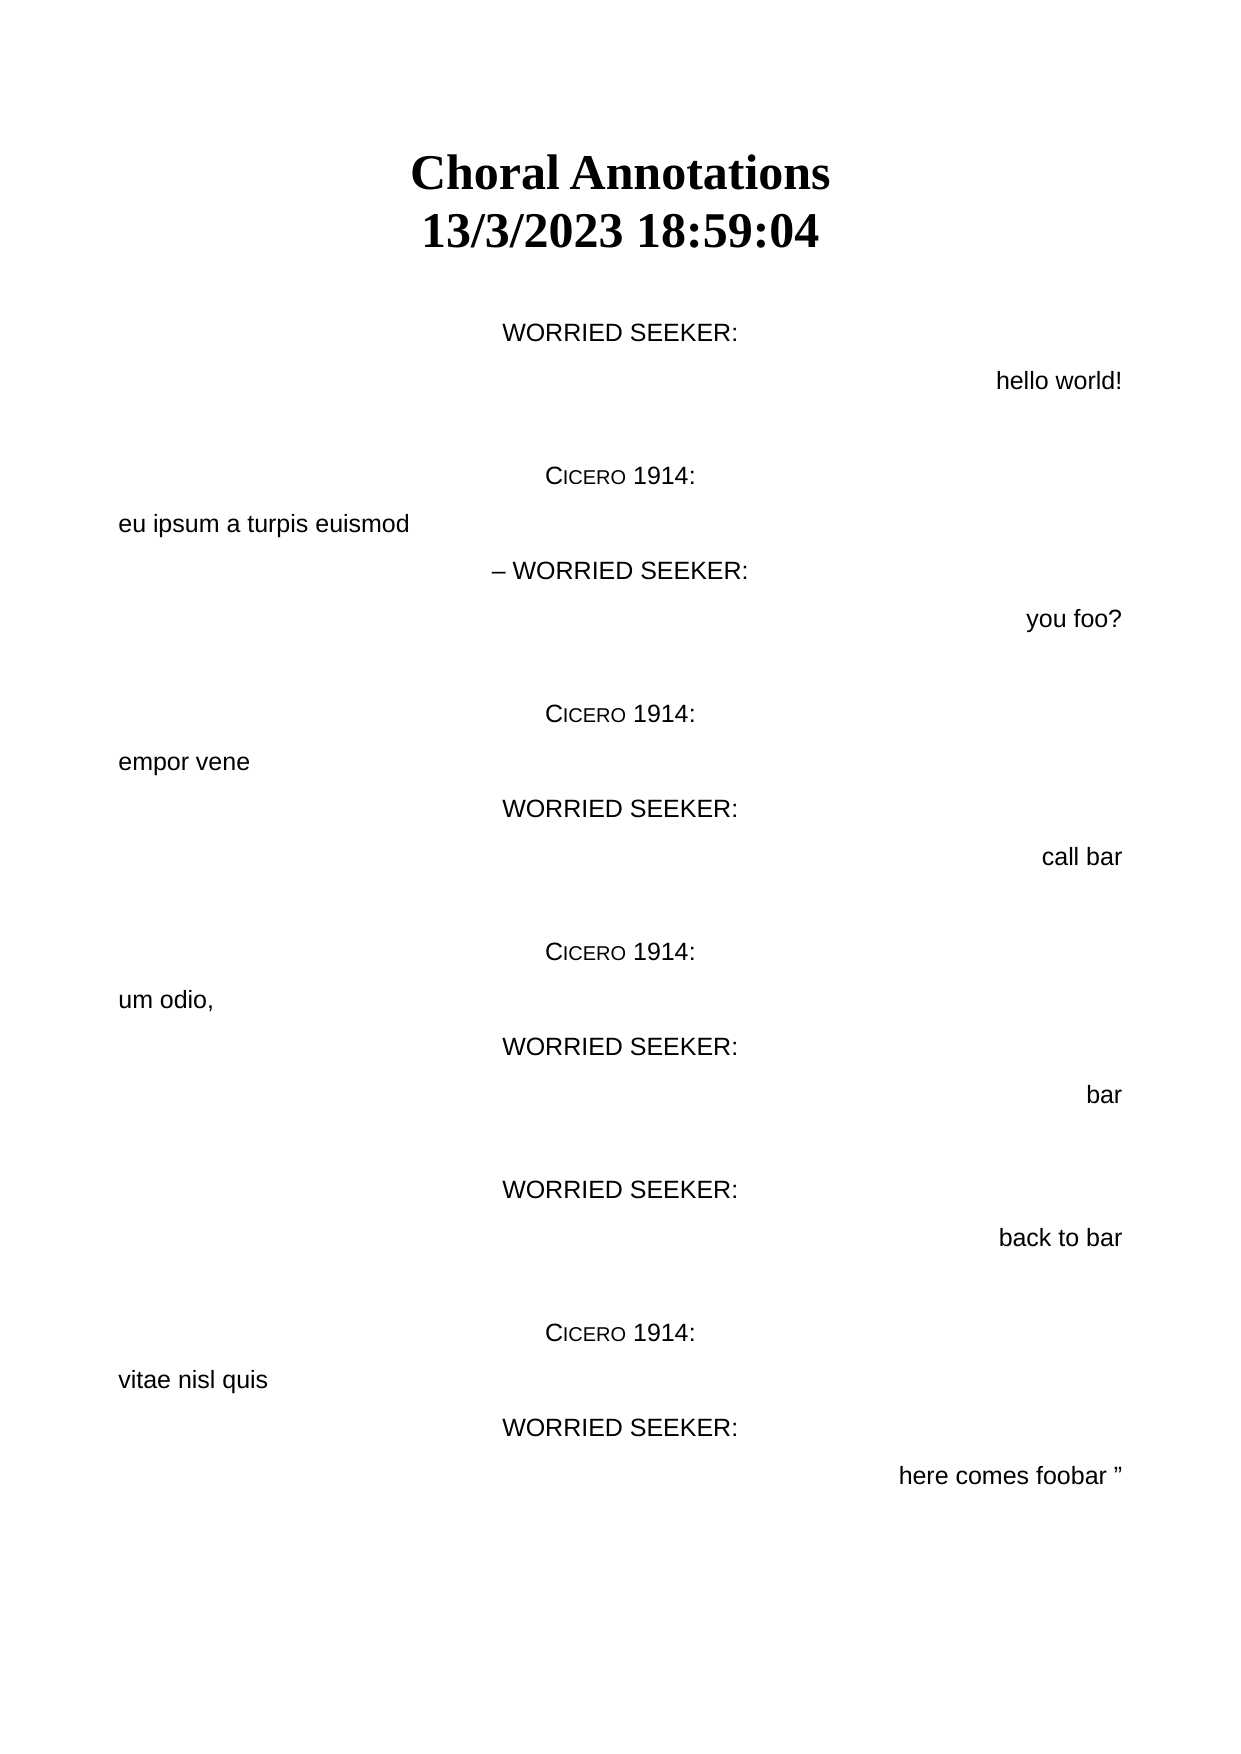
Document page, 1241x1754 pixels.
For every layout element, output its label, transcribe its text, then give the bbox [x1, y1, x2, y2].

text you foo? [118, 604, 1122, 633]
text Cicero 1914: [118, 699, 1122, 728]
text Cicero 1914: [118, 937, 1122, 966]
text Cicero 1914: [118, 1318, 1122, 1347]
text empor vene [118, 747, 1122, 775]
text eu ipsum a turpis euismod [118, 509, 1122, 537]
text WORRIED SEEKER: [118, 318, 1122, 347]
text Cicero 1914: [118, 461, 1122, 490]
text um odio, [118, 985, 1122, 1013]
text here comes foobar ” [118, 1461, 1122, 1489]
text WORRIED SEEKER: [118, 1032, 1122, 1061]
text call bar [118, 842, 1122, 871]
text WORRIED SEEKER: [118, 1175, 1122, 1204]
text – WORRIED SEEKER: [118, 556, 1122, 585]
text hello world! [118, 366, 1122, 394]
text back to bar [118, 1223, 1122, 1251]
text WORRIED SEEKER: [118, 1413, 1122, 1442]
subtitle Choral Annotations 13/3/2023 18:59:04 [118, 143, 1122, 258]
text WORRIED SEEKER: [118, 794, 1122, 823]
text vitae nisl quis [118, 1366, 1122, 1394]
text bar [118, 1080, 1122, 1109]
